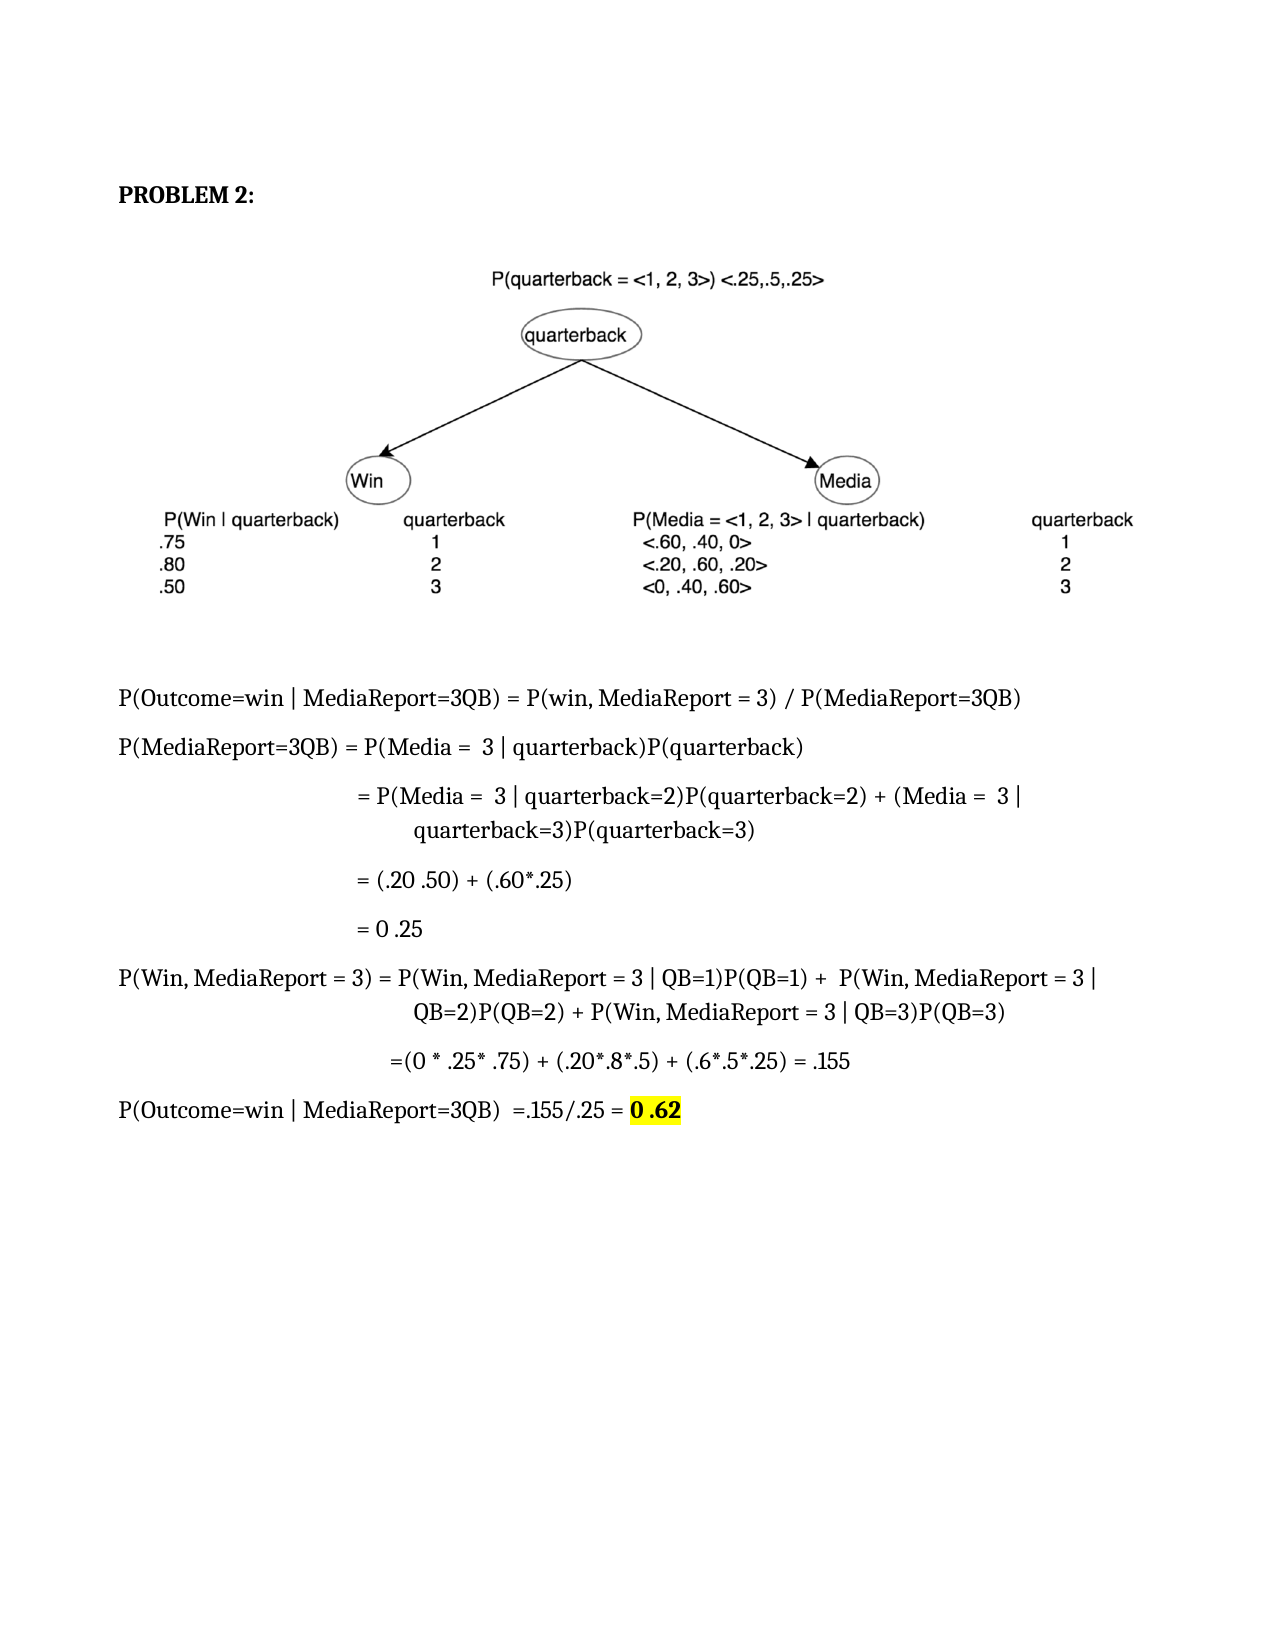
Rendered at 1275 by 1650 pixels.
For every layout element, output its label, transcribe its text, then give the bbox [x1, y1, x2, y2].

text P(MediaReport=3QB) = P(Media = 3 | quarterback)P(quarterback) [118, 733, 1157, 762]
text =(0 * .25* .75) + (.20*.8*.5) + (.6*.5*.25) = .155 [118, 1047, 1157, 1076]
text P(Outcome=win | MediaReport=3QB) = P(win, MediaReport = 3) / P(MediaReport=3QB) [118, 684, 1157, 713]
text = (.20 .50) + (.60*.25) [118, 866, 1157, 894]
text PROBLEM 2: [118, 181, 1157, 210]
text P(Outcome=win | MediaReport=3QB) =.155/.25 = 0 .62 [118, 1096, 1157, 1125]
text = 0 .25 [118, 914, 1157, 943]
picture [118, 241, 1157, 627]
text = P(Media = 3 | quarterback=2)P(quarterback=2) + (Media = 3 | quarterback=3)P(quarterback=3) [118, 782, 1157, 845]
text P(Win, MediaReport = 3) = P(Win, MediaReport = 3 | QB=1)P(QB=1) + P(Win, MediaReport = 3 | QB=2)P(QB=2) + P(Win, MediaReport = 3 | QB=3)P(QB=3) [118, 964, 1157, 1027]
